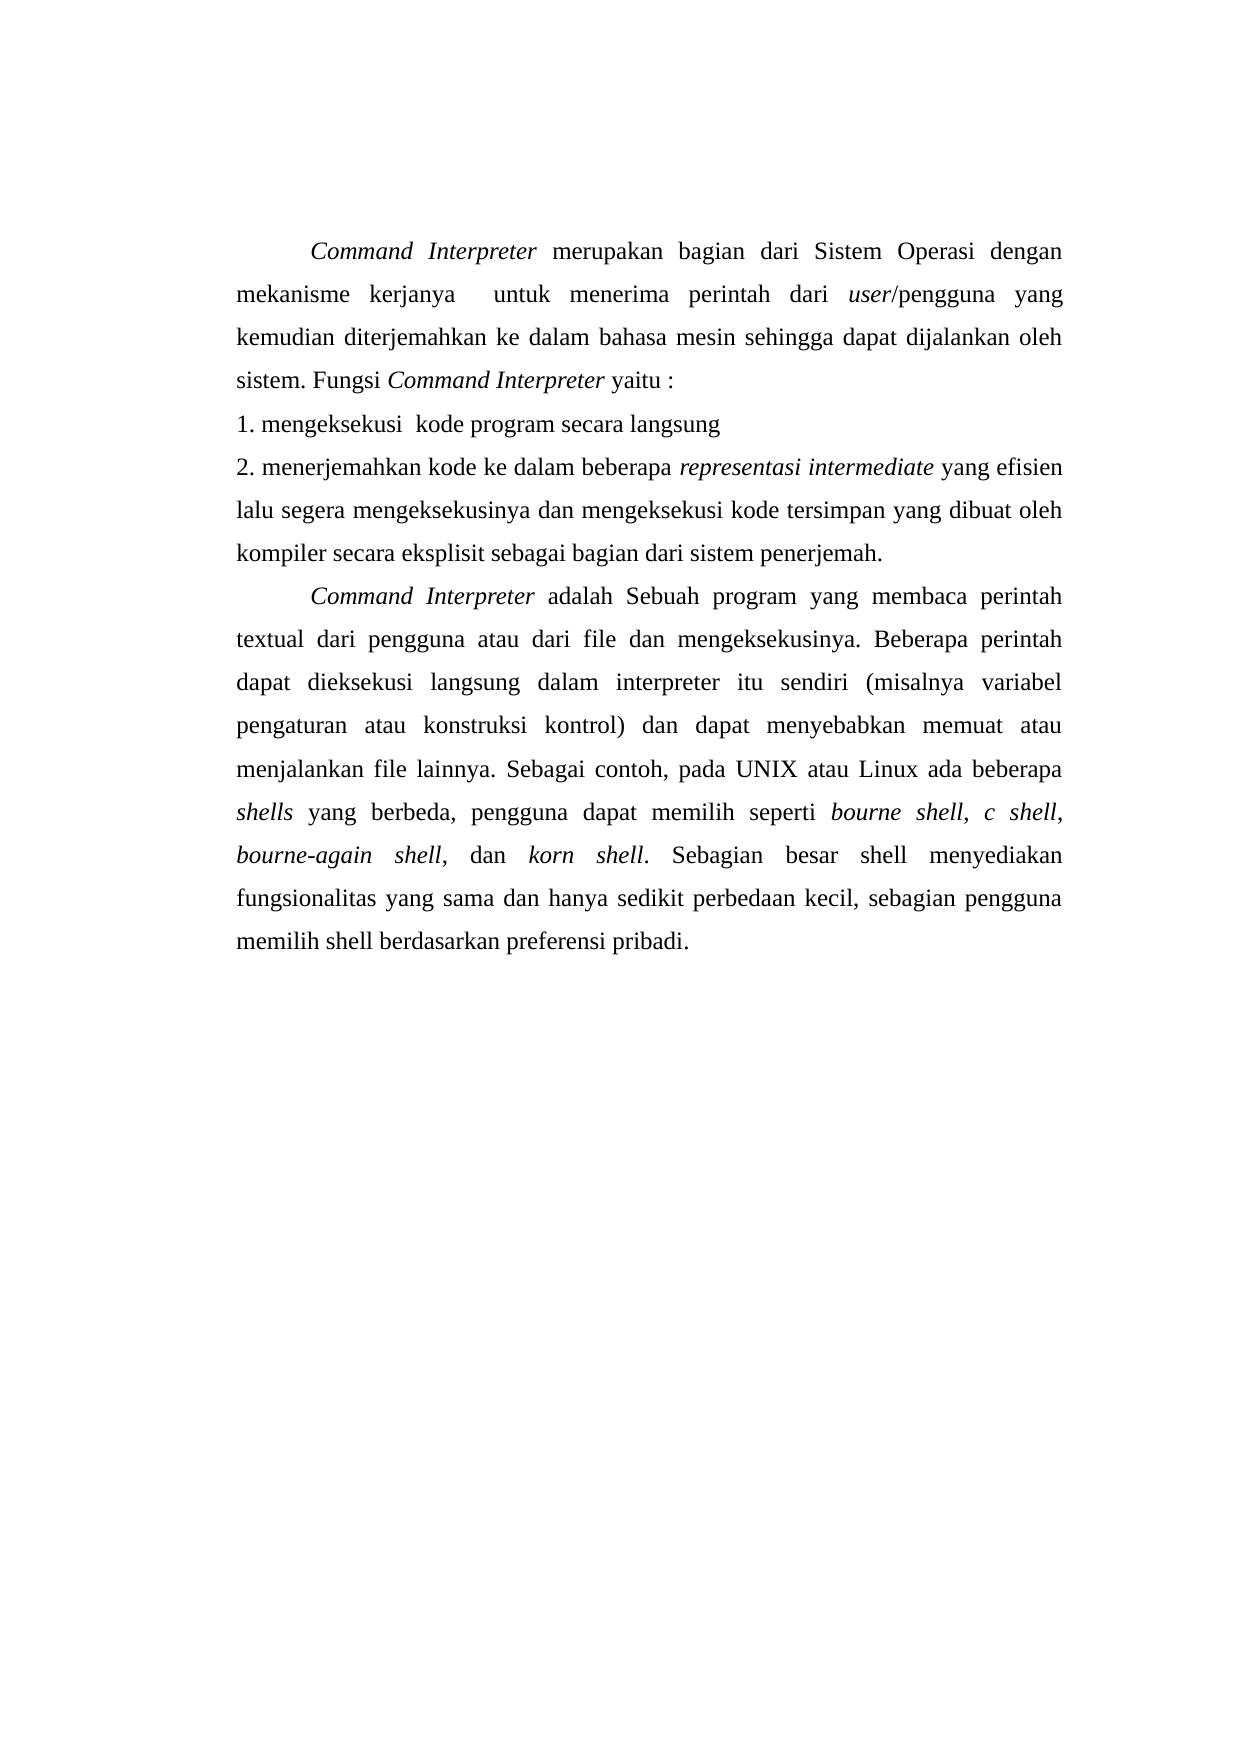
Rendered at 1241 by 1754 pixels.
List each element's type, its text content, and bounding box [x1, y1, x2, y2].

text 2. menerjemahkan kode ke dalam beberapa representasi intermediate yang efisien lalu segera mengeksekusinya dan mengeksekusi kode tersimpan yang dibuat oleh kompiler secara eksplisit sebagai bagian dari sistem penerjemah. [236, 452, 1063, 567]
text Command Interpreter adalah Sebuah program yang membaca perintah textual dari pengguna atau dari file dan mengeksekusinya. Beberapa perintah dapat dieksekusi langsung dalam interpreter itu sendiri (misalnya variabel pengaturan atau konstruksi kontrol) dan dapat menyebabkan memuat atau menjalankan file lainnya. Sebagai contoh, pada UNIX atau Linux ada beberapa shells yang berbeda, pengguna dapat memilih seperti bourne shell, c shell, bourne-again shell, dan korn shell. Sebagian besar shell menyediakan fungsionalitas yang sama dan hanya sedikit perbedaan kecil, sebagian pengguna memilih shell berdasarkan preferensi pribadi. [236, 581, 1063, 955]
text Command Interpreter merupakan bagian dari Sistem Operasi dengan mekanisme kerjanya untuk menerima perintah dari user/pengguna yang kemudian diterjemahkan ke dalam bahasa mesin sehingga dapat dijalankan oleh sistem. Fungsi Command Interpreter yaitu : [236, 236, 1063, 394]
text 1. mengeksekusi kode program secara langsung [236, 409, 1063, 437]
